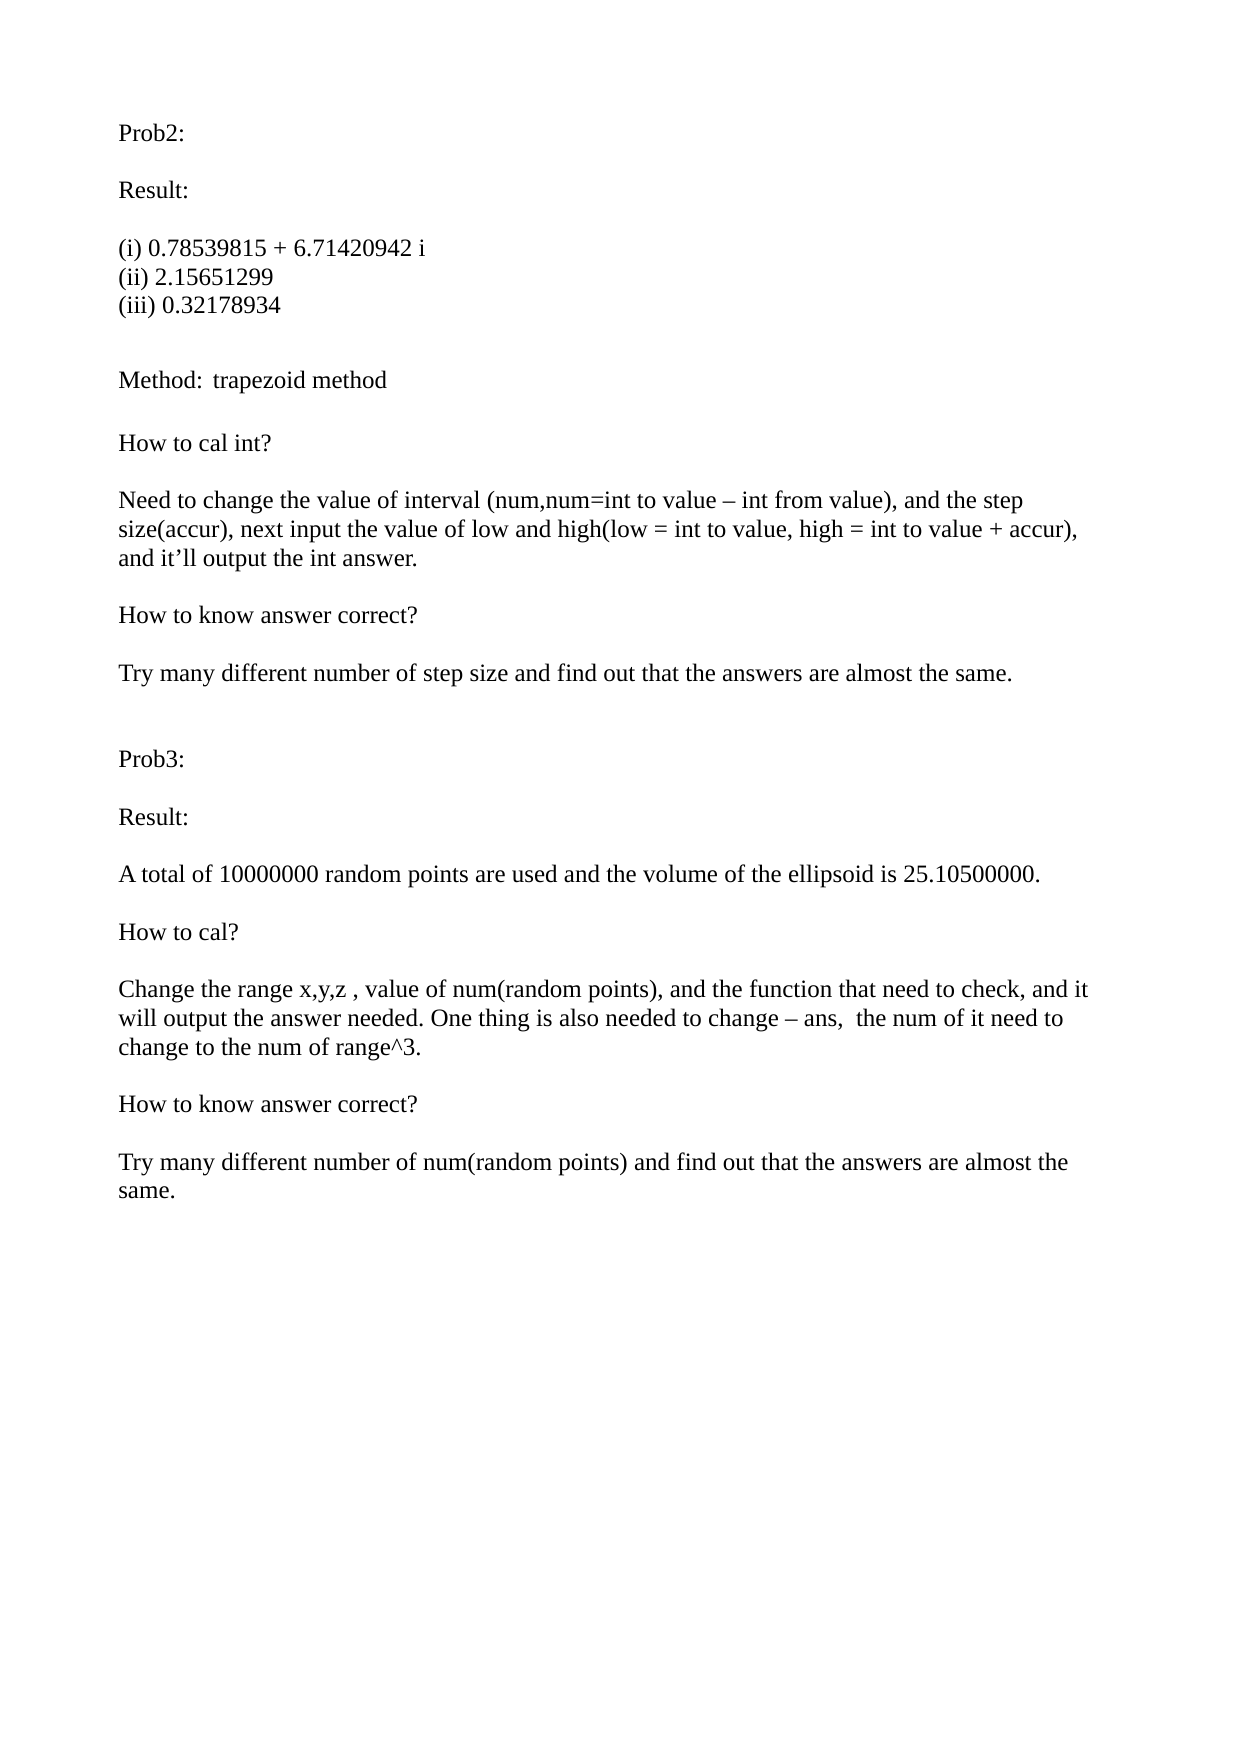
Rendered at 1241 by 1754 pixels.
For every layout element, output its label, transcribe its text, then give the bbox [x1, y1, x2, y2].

text Result: [118, 176, 1122, 204]
text (iii) 0.32178934 [118, 291, 1122, 319]
text How to know answer correct? [118, 1089, 1122, 1118]
text Need to change the value of interval (num,num=int to value – int from value), and the step size(accur), next input the value of low and high(low = int to value, high = int to value + accur), [118, 485, 1122, 543]
text (i) 0.78539815 + 6.71420942 i [118, 233, 1122, 262]
text Prob2: [118, 118, 1122, 147]
text and it’ll output the int answer. [118, 543, 1122, 572]
text How to cal int? [118, 428, 1122, 457]
text Method: trapezoid method [118, 348, 1122, 399]
text Try many different number of step size and find out that the answers are almost the same. [118, 658, 1122, 687]
text will output the answer needed. One thing is also needed to change – ans, the num of it need to change to the num of range^3. [118, 1003, 1122, 1060]
text Result: [118, 802, 1122, 830]
text (ii) 2.15651299 [118, 262, 1122, 291]
text A total of 10000000 random points are used and the volume of the ellipsoid is 25.10500000. [118, 859, 1122, 888]
text Try many different number of num(random points) and find out that the answers are almost the same. [118, 1147, 1122, 1204]
text Prob3: [118, 744, 1122, 773]
text How to know answer correct? [118, 600, 1122, 629]
text How to cal? [118, 917, 1122, 945]
text Change the range x,y,z , value of num(random points), and the function that need to check, and it [118, 974, 1122, 1003]
